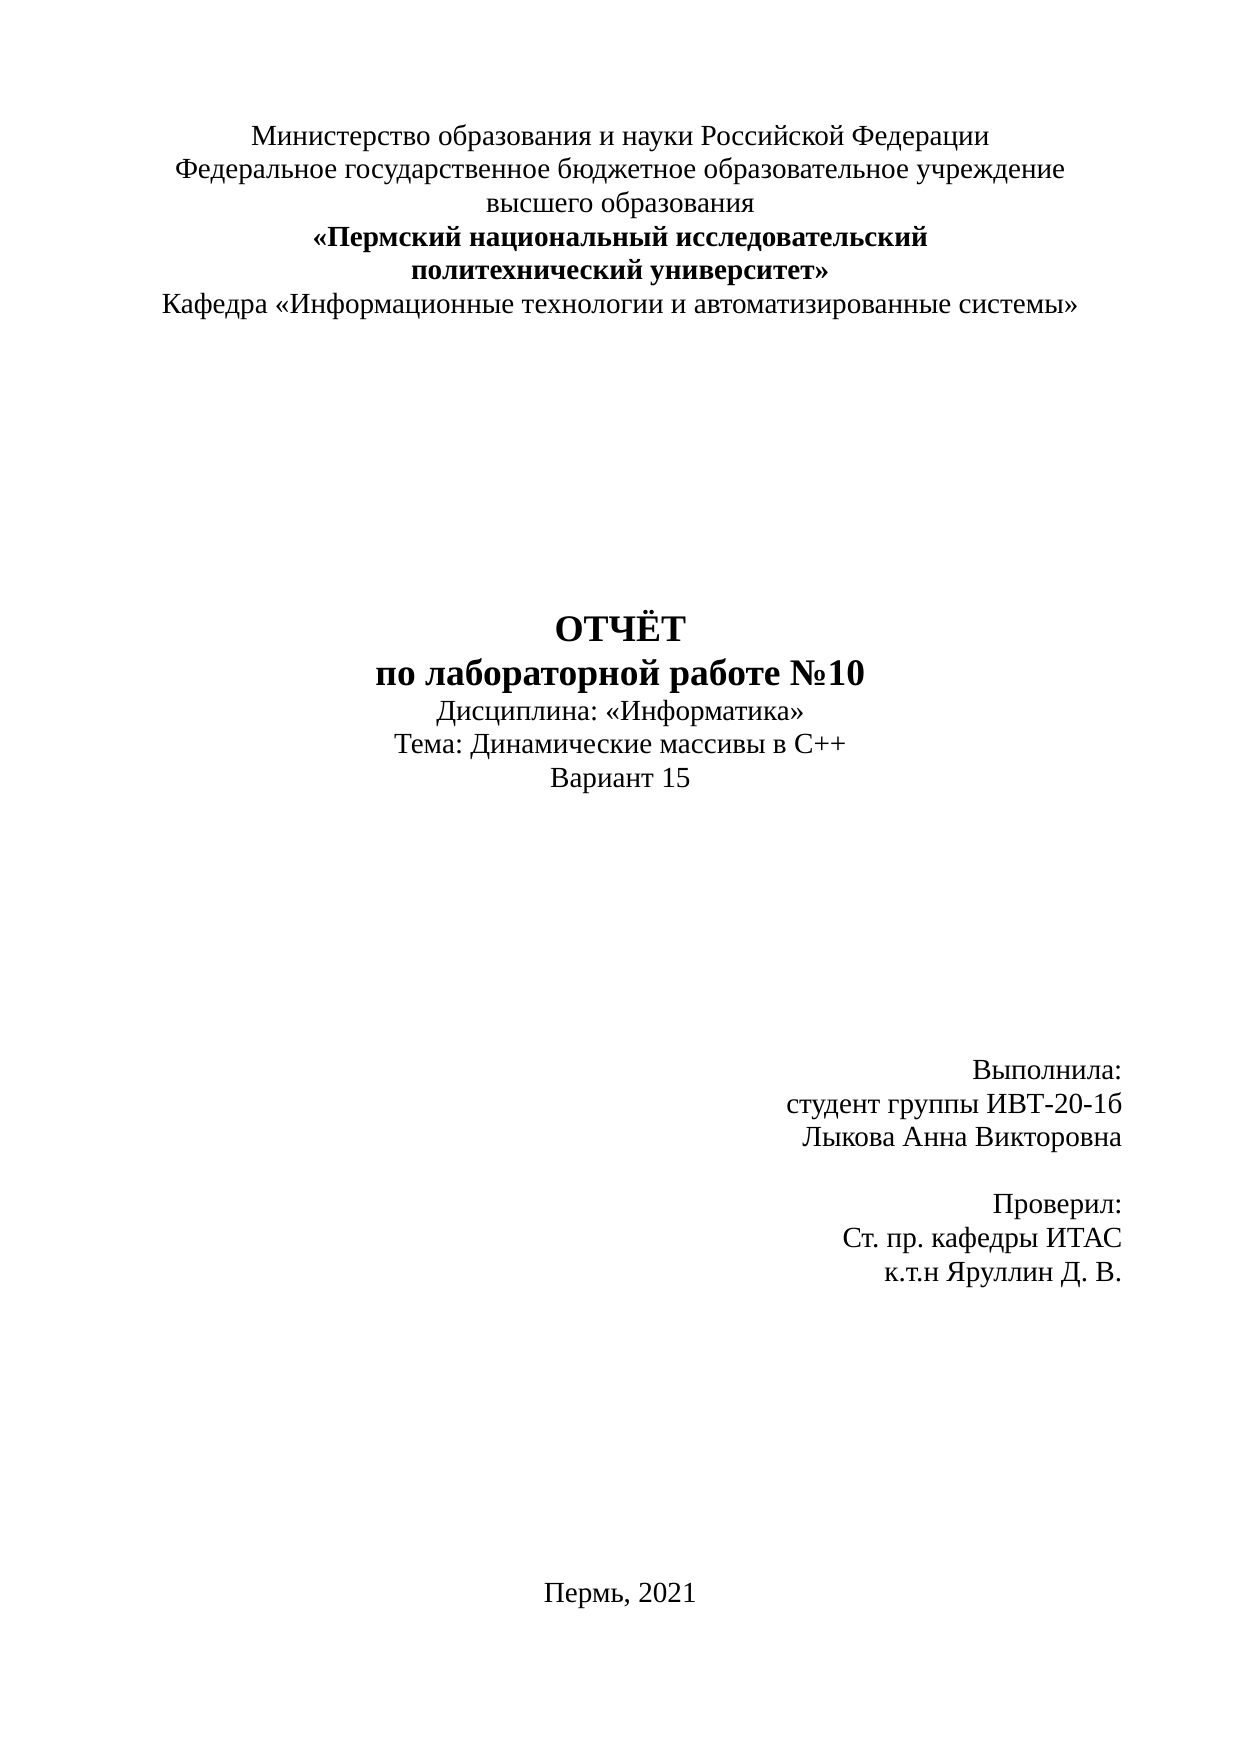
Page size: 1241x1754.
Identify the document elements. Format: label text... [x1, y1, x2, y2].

text Вариант 15 [118, 760, 1122, 794]
text «Пермский национальный исследовательский [118, 219, 1122, 252]
text Проверил: [118, 1187, 1122, 1220]
text Ст. пр. кафедры ИТАС [709, 1220, 1122, 1254]
text Выполнила: [118, 1052, 1122, 1086]
text Кафедра «Информационные технологии и автоматизированные системы» [118, 286, 1122, 319]
text по лабораторной работе №10 [118, 650, 1122, 693]
text Министерство образования и науки Российской Федерации [118, 118, 1122, 152]
text Федеральное государственное бюджетное образовательное учреждение [118, 152, 1122, 185]
text Пермь, 2021 [118, 1575, 1122, 1608]
text Тема: Динамические массивы в C++ [118, 727, 1122, 760]
text Лыкова Анна Викторовна [118, 1119, 1122, 1153]
text политехнический университет» [118, 252, 1122, 286]
text Дисциплина: «Информатика» [118, 693, 1122, 727]
text высшего образования [118, 185, 1122, 219]
text студент группы ИВТ-20-1б [118, 1086, 1122, 1119]
text к.т.н Яруллин Д. В. [118, 1254, 1122, 1287]
text ОТЧЁТ [118, 607, 1122, 650]
